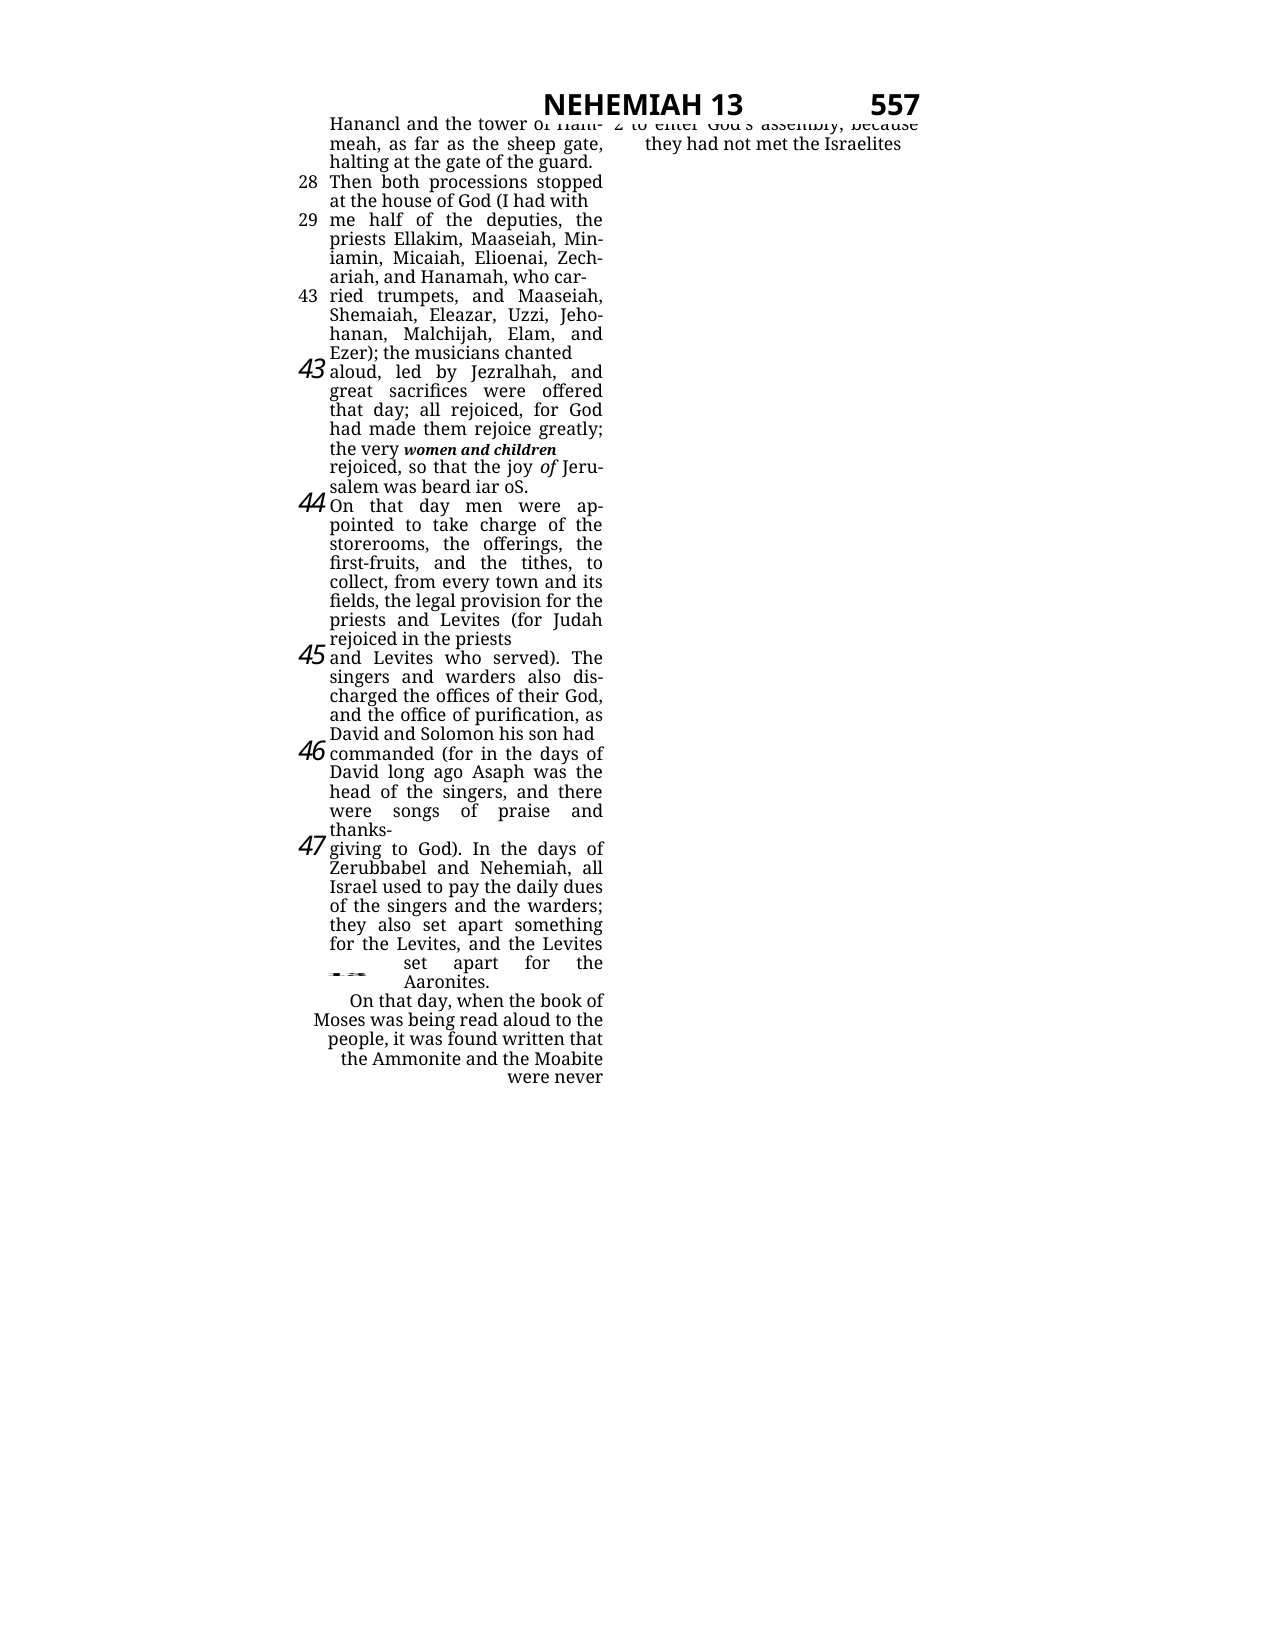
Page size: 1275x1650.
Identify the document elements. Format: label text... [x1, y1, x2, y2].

list commanded (for in the days of David long ago Asaph was the head of the singers, and there were songs of praise and thanks- [298, 745, 603, 840]
text rejoiced, so that the joy of Jeru­salem was beard iar oS. [329, 459, 603, 497]
text 2 to enter God’s assembly, because they had not met the Israelites [614, 124, 919, 154]
list ried trumpets, and Maaseiah, Shemaiah, Eleazar, Uzzi, Jeho- hanan, Malchijah, Elam, and Ezer); the musicians chanted [298, 287, 603, 363]
text On that day, when the book of Moses was being read aloud to the people, it was found written that the Ammon­ite and the Moabite were never [298, 992, 603, 1088]
list aloud, led by Jezralhah, and great sacrifices were offered that day; all rejoiced, for God had made them rejoice greatly; the very women and children [298, 363, 603, 459]
text Hanancl and the tower of Ham- meah, as far as the sheep gate, halting at the gate of the guard. [329, 116, 603, 173]
list Then both processions stopped at the house of God (I had with [298, 173, 603, 211]
list me half of the deputies, the priests Ellakim, Maaseiah, Min- iamin, Micaiah, Elioenai, Zech- ariah, and Hanamah, who car- [298, 211, 603, 287]
list On that day men were ap­pointed to take charge of the storerooms, the offerings, the first-fruits, and the tithes, to collect, from every town and its fields, the legal provision for the priests and Levites (for Judah rejoiced in the priests [298, 497, 603, 649]
list and Levites who served). The singers and warders also dis­charged the offices of their God, and the office of purification, as David and Solomon his son had [298, 649, 603, 745]
list giving to God). In the days of Zerubbabel and Nehemiah, all Israel used to pay the daily dues of the singers and the warders; they also set apart something for the Levites, and the Levites set apart for the Aaronites. [298, 840, 603, 992]
